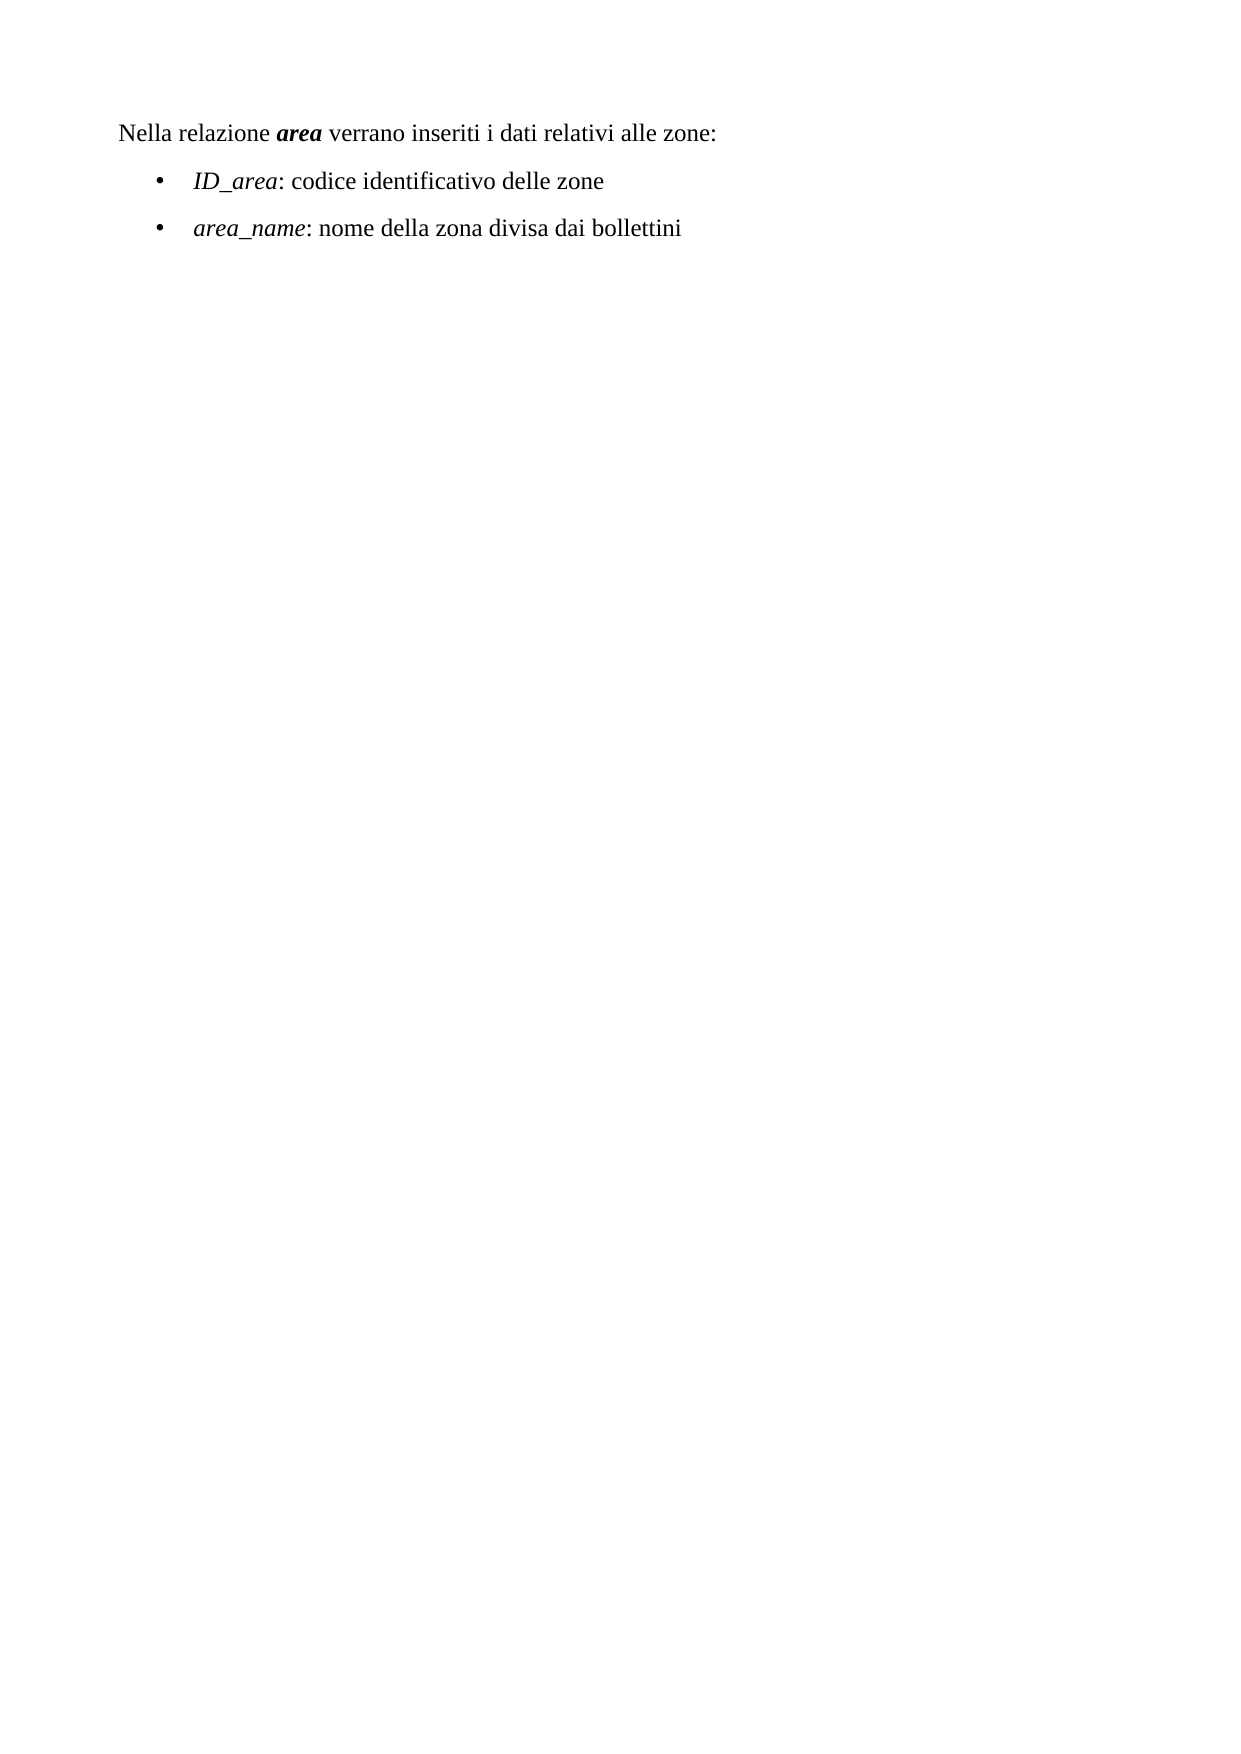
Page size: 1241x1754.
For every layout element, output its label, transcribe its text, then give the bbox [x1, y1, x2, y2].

list area_name: nome della zona divisa dai bollettini [156, 213, 1122, 242]
text Nella relazione area verrano inseriti i dati relativi alle zone: [118, 118, 1122, 147]
list ID_area: codice identificativo delle zone [156, 166, 1122, 194]
